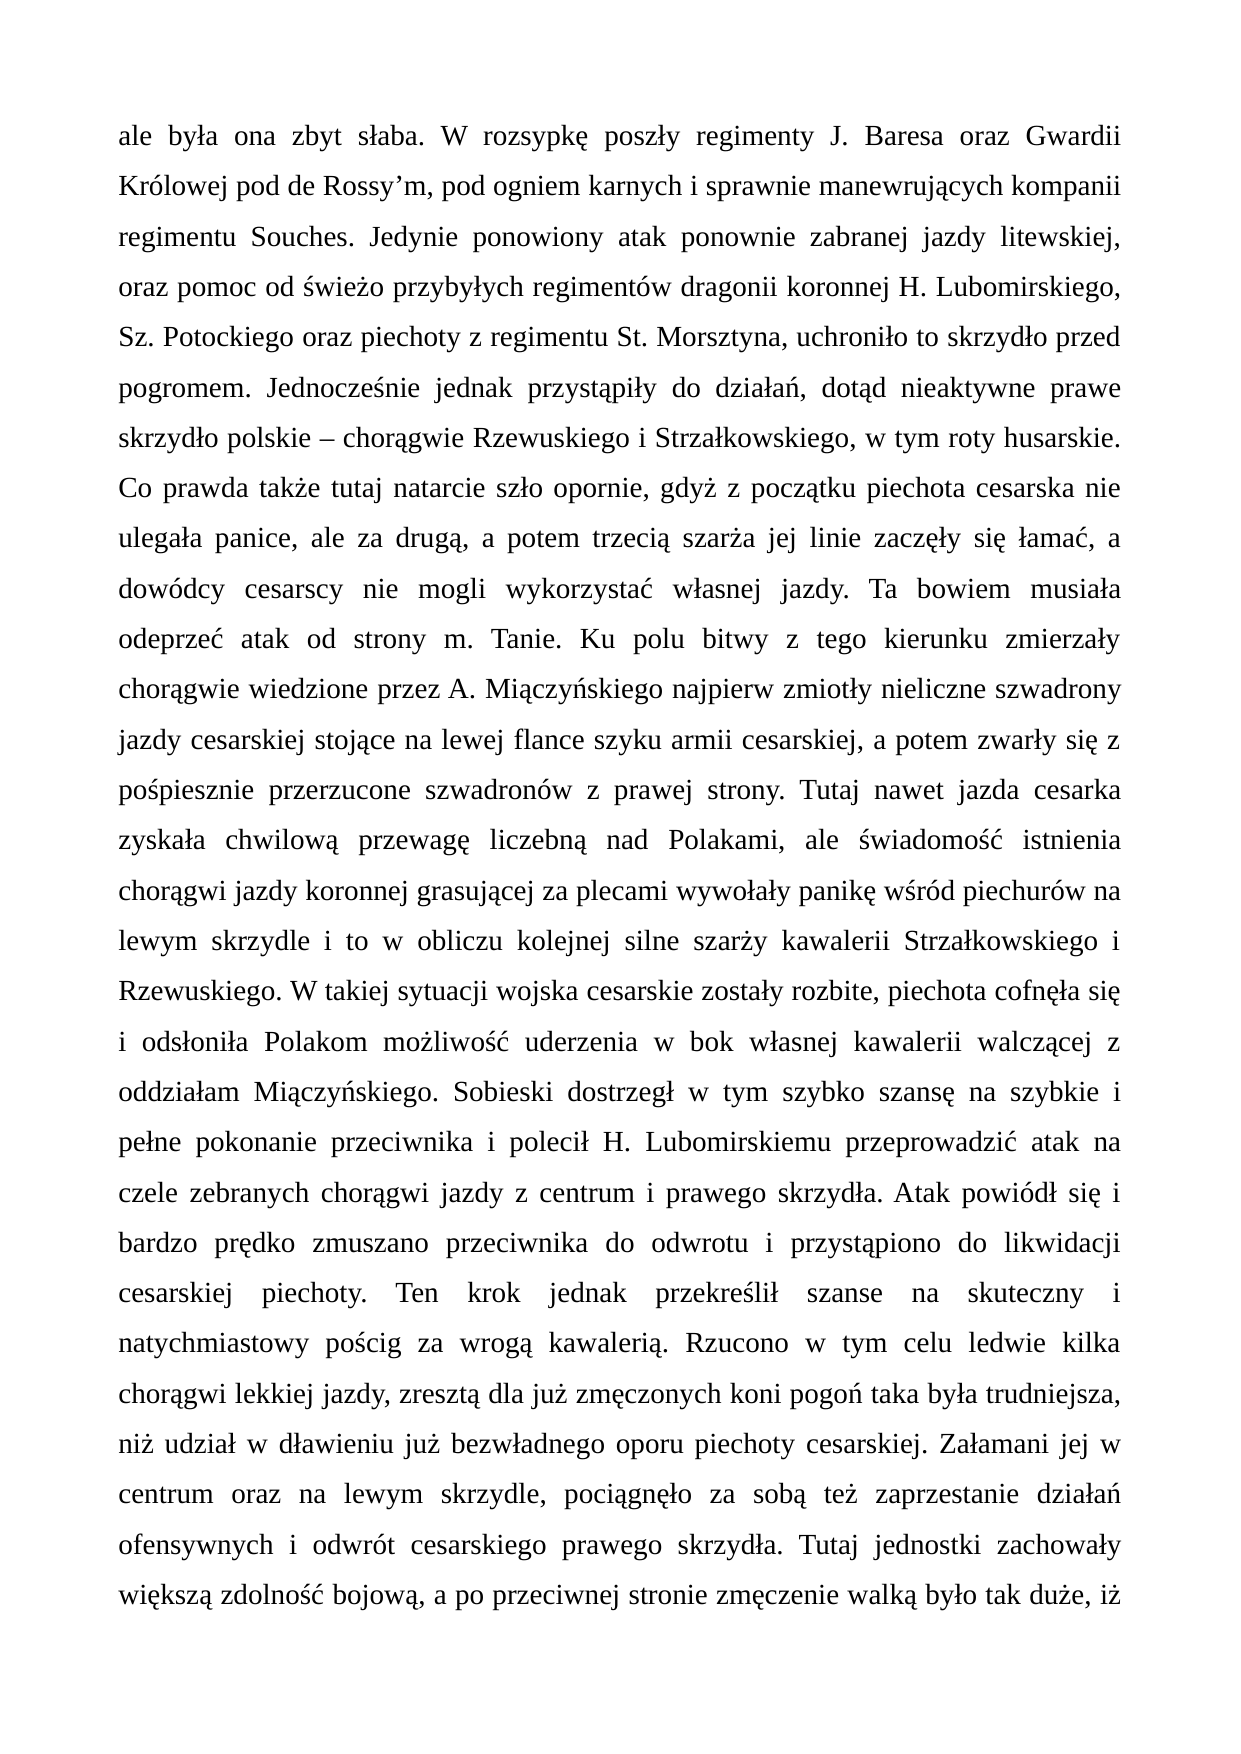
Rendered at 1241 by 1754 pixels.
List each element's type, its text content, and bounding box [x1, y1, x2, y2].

text ale była ona zbyt słaba. W rozsypkę poszły regimenty J. Baresa oraz Gwardii Królowej pod de Rossy’m, pod ogniem karnych i sprawnie manewrujących kompanii regimentu Souches. Jedynie ponowiony atak ponownie zabranej jazdy litewskiej, oraz pomoc od świeżo przybyłych regimentów dragonii koronnej H. Lubomirskiego, Sz. Potockiego oraz piechoty z regimentu St. Morsztyna, uchroniło to skrzydło przed pogromem. Jednocześnie jednak przystąpiły do działań, dotąd nieaktywne prawe skrzydło polskie – chorągwie Rzewuskiego i Strzałkowskiego, w tym roty husarskie. Co prawda także tutaj natarcie szło opornie, gdyż z początku piechota cesarska nie ulegała panice, ale za drugą, a potem trzecią szarża jej linie zaczęły się łamać, a dowódcy cesarscy nie mogli wykorzystać własnej jazdy. Ta bowiem musiała odeprzeć atak od strony m. Tanie. Ku polu bitwy z tego kierunku zmierzały chorągwie wiedzione przez A. Miączyńskiego najpierw zmiotły nieliczne szwadrony jazdy cesarskiej stojące na lewej flance szyku armii cesarskiej, a potem zwarły się z pośpiesznie przerzucone szwadronów z prawej strony. Tutaj nawet jazda cesarka zyskała chwilową przewagę liczebną nad Polakami, ale świadomość istnienia chorągwi jazdy koronnej grasującej za plecami wywołały panikę wśród piechurów na lewym skrzydle i to w obliczu kolejnej silne szarży kawalerii Strzałkowskiego i Rzewuskiego. W takiej sytuacji wojska cesarskie zostały rozbite, piechota cofnęła się i odsłoniła Polakom możliwość uderzenia w bok własnej kawalerii walczącej z oddziałam Miączyńskiego. Sobieski dostrzegł w tym szybko szansę na szybkie i pełne pokonanie przeciwnika i polecił H. Lubomirskiemu przeprowadzić atak na czele zebranych chorągwi jazdy z centrum i prawego skrzydła. Atak powiódł się i bardzo prędko zmuszano przeciwnika do odwrotu i przystąpiono do likwidacji cesarskiej piechoty. Ten krok jednak przekreślił szanse na skuteczny i natychmiastowy pościg za wrogą kawalerią. Rzucono w tym celu ledwie kilka chorągwi lekkiej jazdy, zresztą dla już zmęczonych koni pogoń taka była trudniejsza, niż udział w dławieniu już bezwładnego oporu piechoty cesarskiej. Załamani jej w centrum oraz na lewym skrzydle, pociągnęło za sobą też zaprzestanie działań ofensywnych i odwrót cesarskiego prawego skrzydła. Tutaj jednostki zachowały większą zdolność bojową, a po przeciwnej stronie zmęczenie walką było tak duże, iż [118, 118, 1122, 1611]
